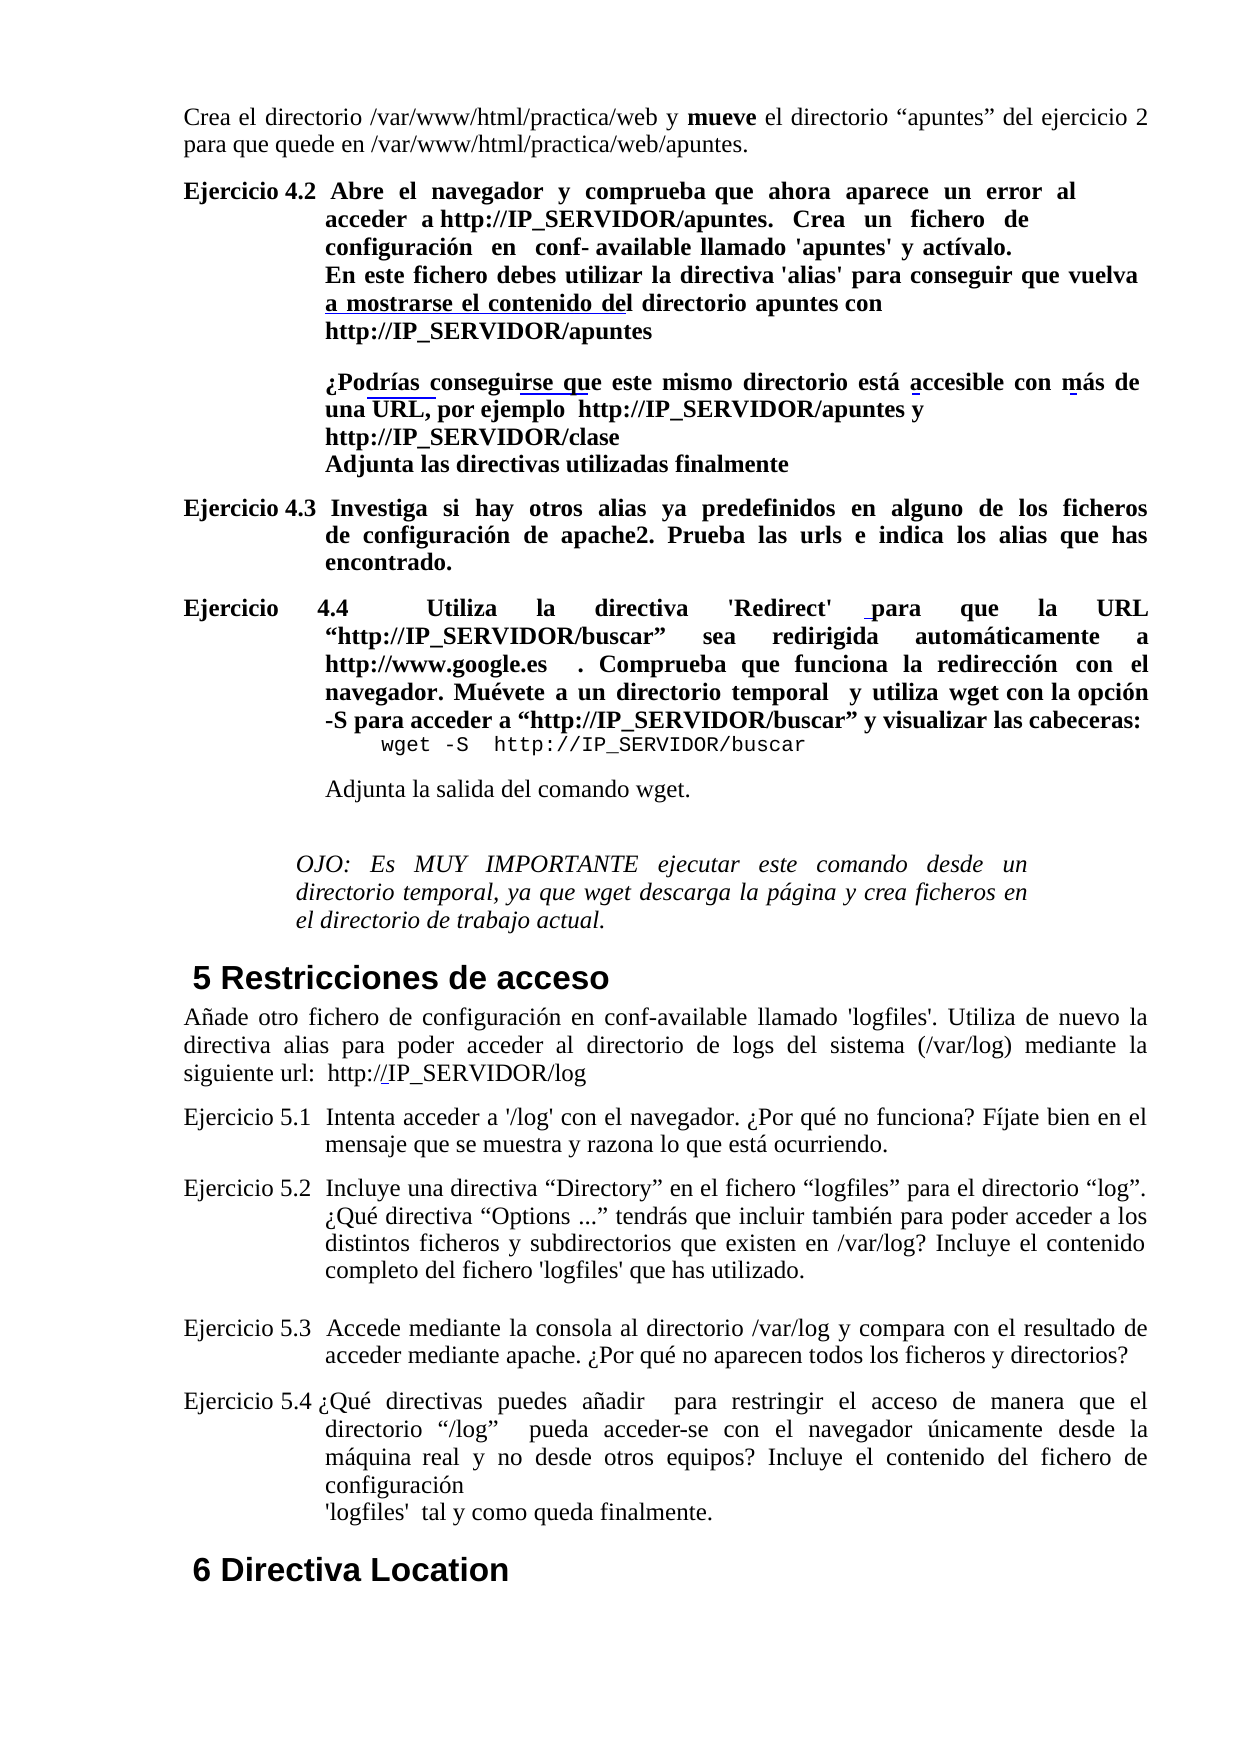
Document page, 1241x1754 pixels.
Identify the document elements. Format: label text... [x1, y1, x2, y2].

text Ejercicio 5.3 Accede mediante la consola al directorio /var/log y compara con el resultado de acceder mediante apache. ¿Por qué no aparecen todos los ficheros y directorios? [183, 1315, 1148, 1369]
text Ejercicio 5.1 Intenta acceder a '/log' con el navegador. ¿Por qué no funciona? Fíjate bien en el mensaje que se muestra y razona lo que está ocurriendo. [183, 1104, 1147, 1158]
text Ejercicio 5.2 Incluye una directiva “Directory” en el fichero “logfiles” para el directorio “log”. [183, 1173, 1147, 1202]
text Adjunta las directivas utilizadas finalmente [325, 450, 1163, 477]
text Adjunta la salida del comando wget. [325, 774, 1163, 803]
text Ejercicio 5.4 ¿Qué directivas puedes añadir para restringir el acceso de manera que el directorio “/log” pueda acceder-se con el navegador únicamente desde la máquina real y no desde otros equipos? Incluye el contenido del fichero de configuración [183, 1386, 1148, 1499]
text Ejercicio 4.2 Abre el navegador y comprueba que ahora aparece un error al acceder a http://IP_SERVIDOR/apuntes. Crea un fichero de configuración en conf- available llamado 'apuntes' y actívalo. [183, 176, 1148, 260]
text 6 Directiva Location [192, 1550, 1163, 1589]
text wget -S http://IP_SERVIDOR/buscar [381, 734, 1163, 758]
text 5 Restricciones de acceso [192, 958, 614, 996]
text ¿Podrías conseguirse que este mismo directorio está accesible con más de una URL, por ejemplo http://IP_SERVIDOR/apuntes y http://IP_SERVIDOR/clase [325, 369, 1163, 450]
text Ejercicio 4.3 Investiga si hay otros alias ya predefinidos en alguno de los ficheros de configuración de apache2. Prueba las urls e indica los alias que has encontrado. [183, 494, 1148, 576]
text Ejercicio 4.4 Utiliza la directiva 'Redirect' para que la URL “http://IP_SERVIDOR/buscar” sea redirigida automáticamente a http://www.google.es . Comprueba que funciona la redirección con el navegador. Muévete a un directorio temporal y utiliza wget con la opción -S para acceder a “http://IP_SERVIDOR/buscar” y visualizar las cabeceras: [183, 593, 1149, 734]
text En este fichero debes utilizar la directiva 'alias' para conseguir que vuelva a mostrarse el contenido del directorio apuntes con http://IP_SERVIDOR/apuntes [183, 260, 1148, 345]
text ¿Qué directiva “Options ...” tendrás que incluir también para poder acceder a los distintos ficheros y subdirectorios que existen en /var/log? Incluye el contenido [325, 1202, 1148, 1257]
text 'logfiles' tal y como queda finalmente. [325, 1499, 716, 1526]
text completo del fichero 'logfiles' que has utilizado. [325, 1257, 1163, 1284]
text Crea el directorio /var/www/html/practica/web y mueve el directorio “apuntes” del ejercicio 2 para que quede en /var/www/html/practica/web/apuntes. [183, 104, 1148, 158]
text OJO: Es MUY IMPORTANTE ejecutar este comando desde un directorio temporal, ya que wget descarga la página y crea ficheros en el directorio de trabajo actual. [296, 849, 1028, 933]
text Añade otro fichero de configuración en conf-available llamado 'logfiles'. Utiliza de nuevo la directiva alias para poder acceder al directorio de logs del sistema (/var/log) mediante la siguiente url: http://IP_SERVIDOR/log [183, 1002, 1148, 1087]
